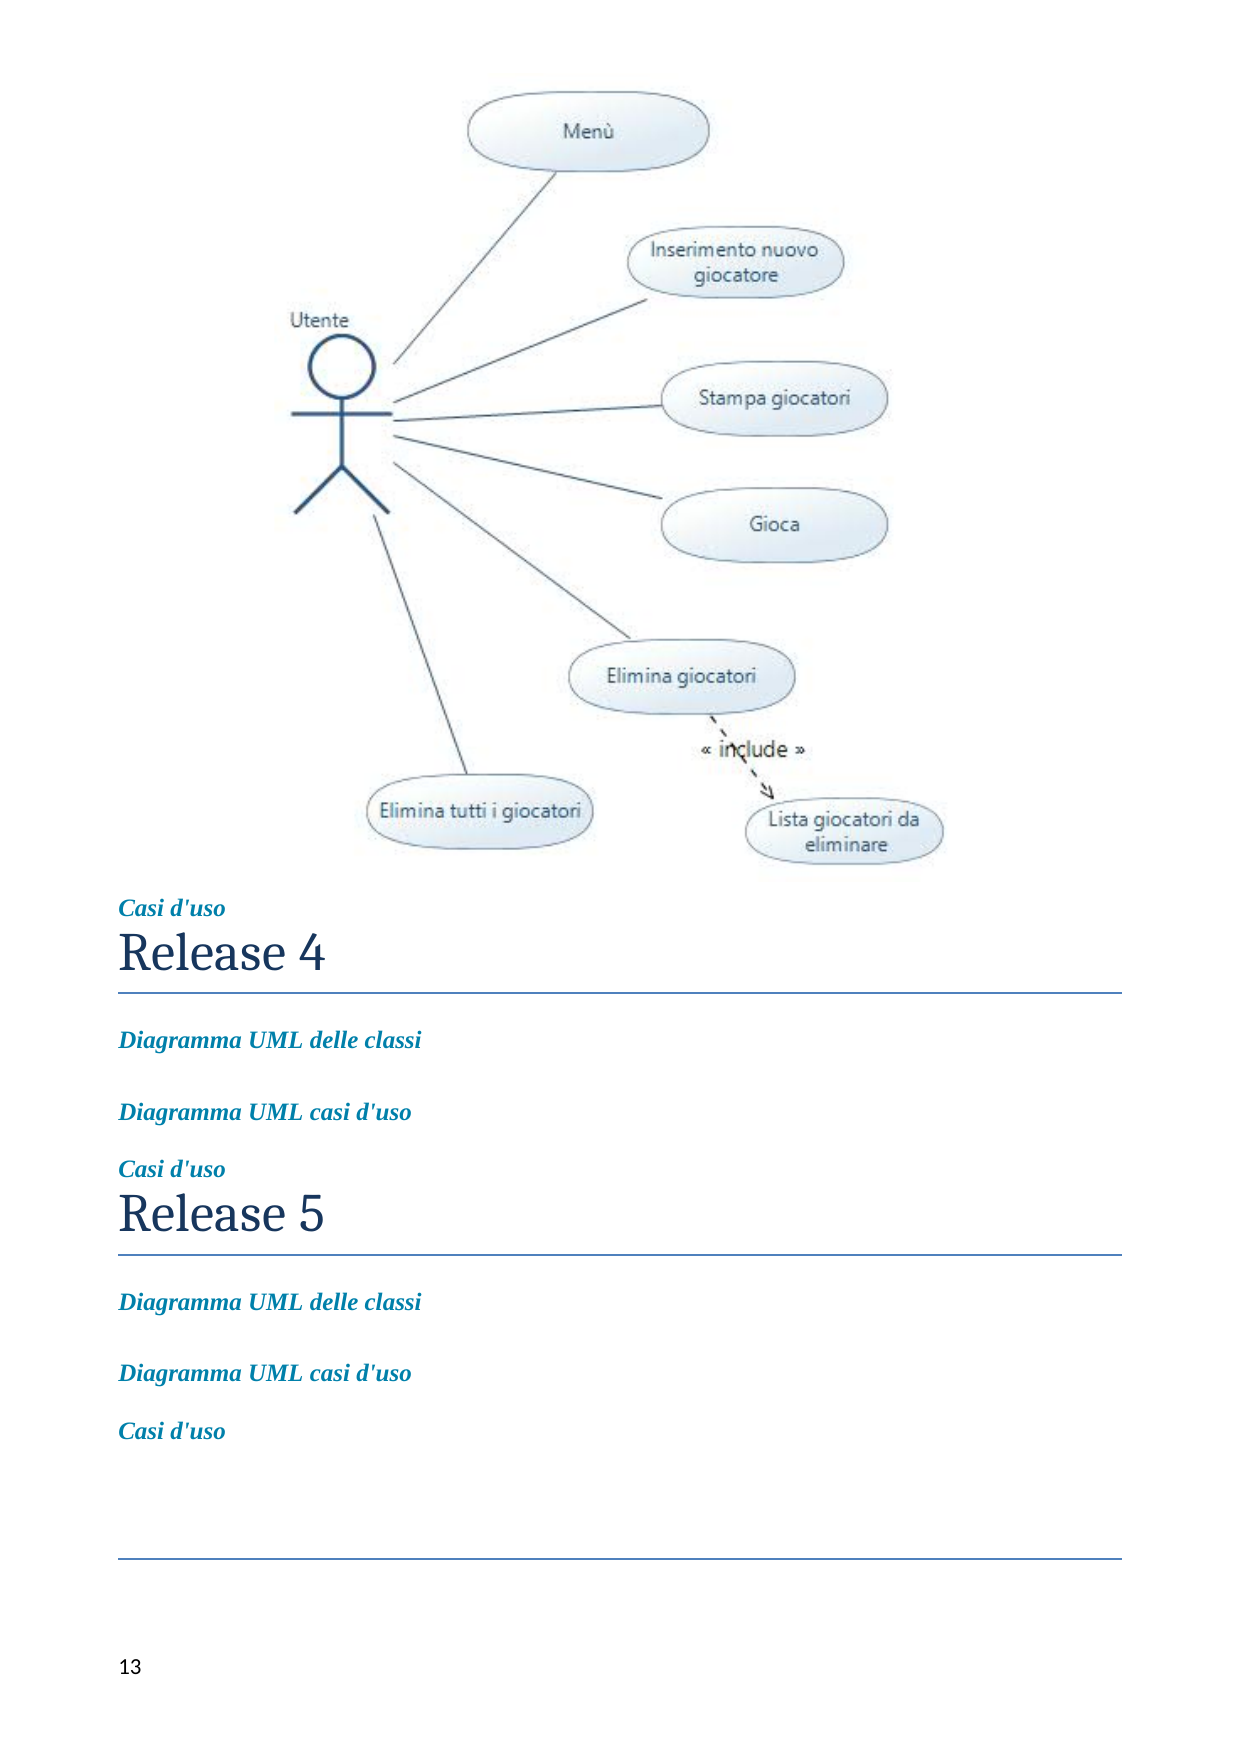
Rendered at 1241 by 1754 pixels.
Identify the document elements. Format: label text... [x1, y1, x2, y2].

title Release 4 [118, 921, 1122, 992]
subtitle Casi d'uso [118, 1154, 1122, 1183]
title Release 5 [118, 1183, 1122, 1254]
picture [274, 73, 966, 882]
subtitle Casi d'uso [118, 893, 1122, 921]
subtitle Diagramma UML casi d'uso [118, 1358, 1122, 1387]
subtitle Diagramma UML delle classi [118, 1025, 1122, 1054]
subtitle Casi d'uso [118, 1416, 1122, 1445]
subtitle Diagramma UML delle classi [118, 1287, 1122, 1316]
subtitle Diagramma UML casi d'uso [118, 1097, 1122, 1126]
